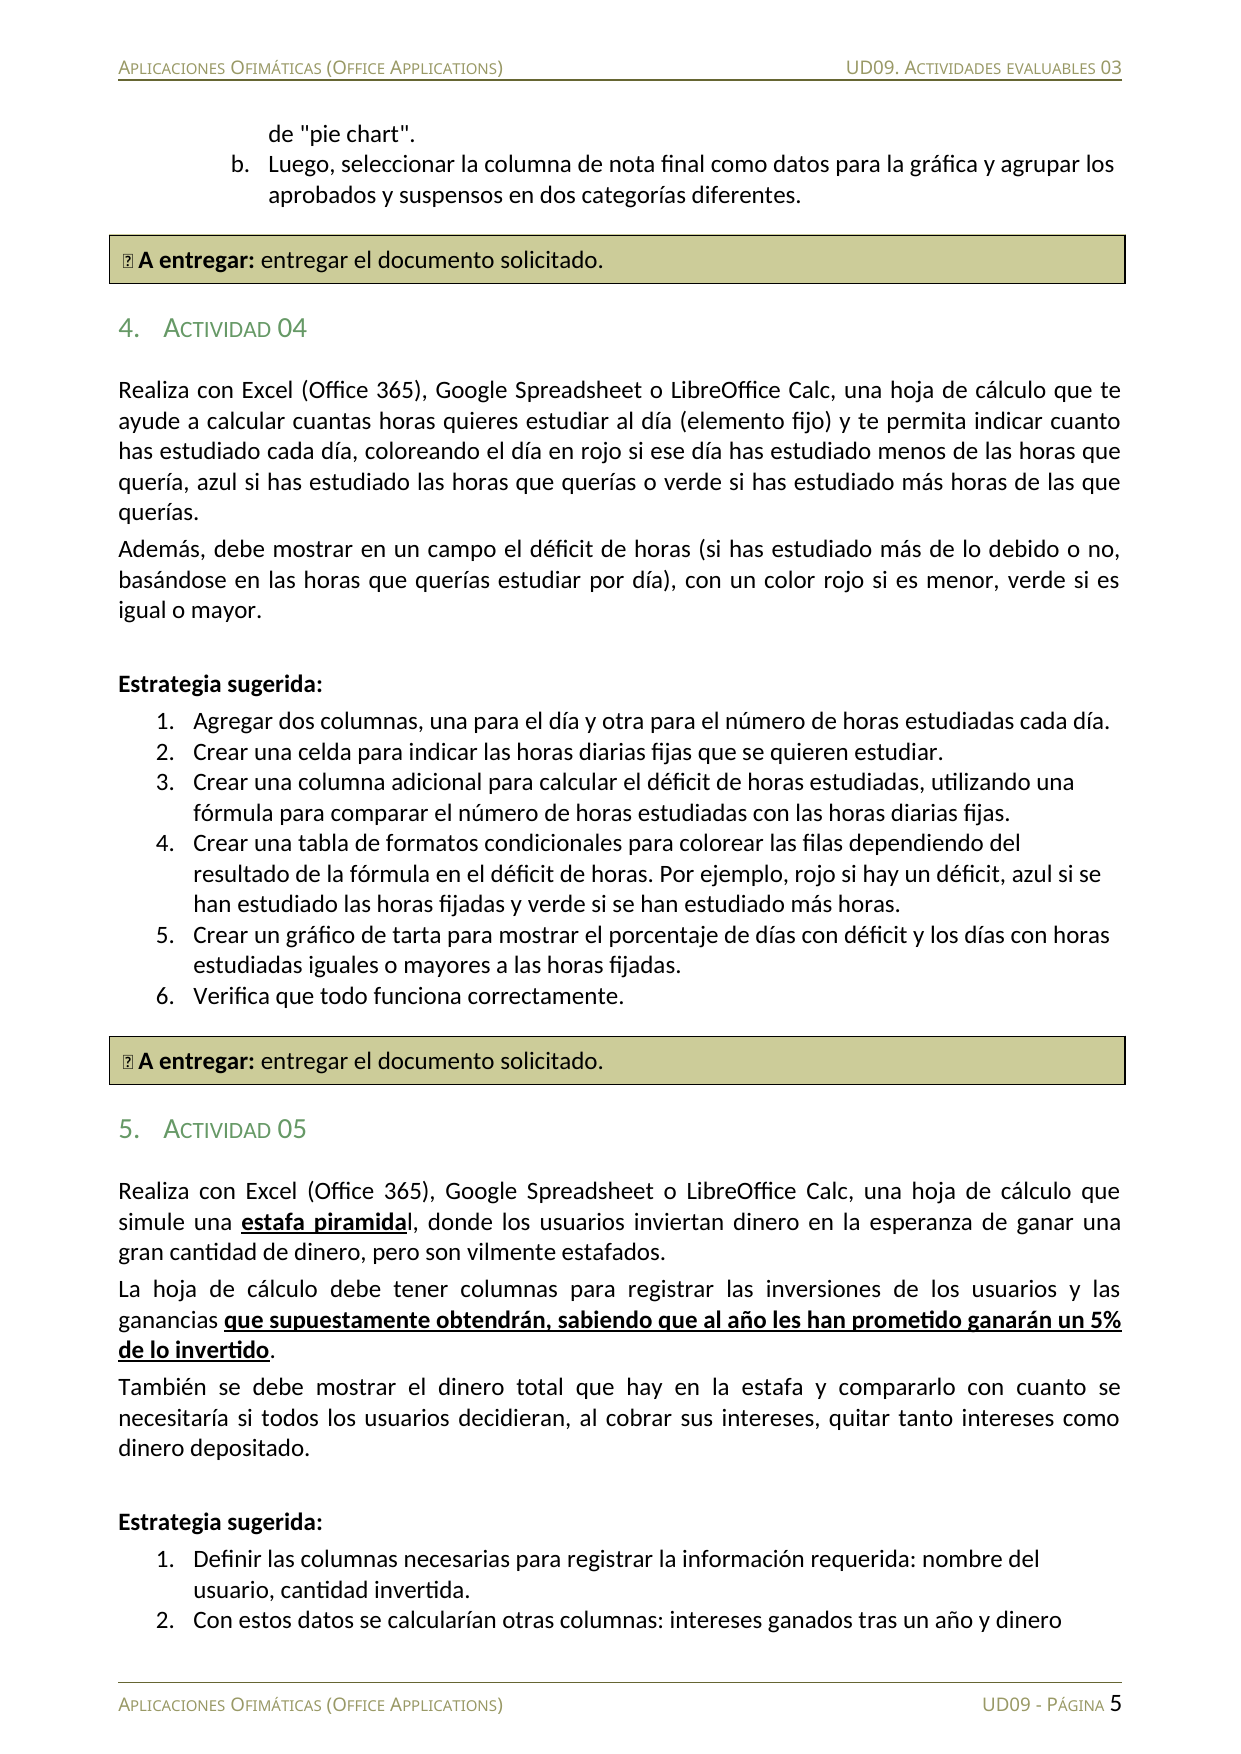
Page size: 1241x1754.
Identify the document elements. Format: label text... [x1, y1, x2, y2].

list Crear una celda para indicar las horas diarias fijas que se quieren estudiar. [156, 736, 1122, 766]
text También se debe mostrar el dinero total que hay en la estafa y compararlo con cuanto se necesitaría si todos los usuarios decidieran, al cobrar sus intereses, quitar tanto intereses como dinero depositado. [118, 1371, 1122, 1463]
list Crear una tabla de formatos condicionales para colorear las filas dependiendo del resultado de la fórmula en el déficit de horas. Por ejemplo, rojo si hay un déficit, azul si se han estudiado las horas fijadas y verde si se han estudiado más horas. [156, 827, 1122, 919]
text Realiza con Excel (Office 365), Google Spreadsheet o LibreOffice Calc, una hoja de cálculo que simule una estafa piramidal, donde los usuarios inviertan dinero en la esperanza de ganar una gran cantidad de dinero, pero son vilmente estafados. [118, 1175, 1122, 1267]
subtitle Actividad 05 [118, 1110, 1122, 1145]
list de "pie chart". [231, 118, 1122, 148]
list Verifica que todo funciona correctamente. [156, 980, 1122, 1011]
list Crear un gráfico de tarta para mostrar el porcentaje de días con déficit y los días con horas estudiadas iguales o mayores a las horas fijadas. [156, 919, 1122, 980]
text Estrategia sugerida: [118, 1506, 1122, 1537]
list Agregar dos columnas, una para el día y otra para el número de horas estudiadas cada día. [156, 705, 1122, 736]
text La hoja de cálculo debe tener columnas para registrar las inversiones de los usuarios y las ganancias que supuestamente obtendrán, sabiendo que al año les han prometido ganarán un 5% de lo invertido. [118, 1273, 1122, 1365]
text Realiza con Excel (Office 365), Google Spreadsheet o LibreOffice Calc, una hoja de cálculo que te ayude a calcular cuantas horas quieres estudiar al día (elemento fijo) y te permita indicar cuanto has estudiado cada día, coloreando el día en rojo si ese día has estudiado menos de las horas que quería, azul si has estudiado las horas que querías o verde si has estudiado más horas de las que querías. [118, 374, 1122, 527]
list Crear una columna adicional para calcular el déficit de horas estudiadas, utilizando una fórmula para comparar el número de horas estudiadas con las horas diarias fijas. [156, 766, 1122, 827]
list Definir las columnas necesarias para registrar la información requerida: nombre del usuario, cantidad invertida. [156, 1543, 1122, 1604]
list Luego, seleccionar la columna de nota final como datos para la gráfica y agrupar los aprobados y suspensos en dos categorías diferentes. [231, 148, 1122, 209]
text 📕 A entregar: entregar el documento solicitado. [110, 1037, 1124, 1084]
text Además, debe mostrar en un campo el déficit de horas (si has estudiado más de lo debido o no, basándose en las horas que querías estudiar por día), con un color rojo si es menor, verde si es igual o mayor. [118, 533, 1122, 625]
list Con estos datos se calcularían otras columnas: intereses ganados tras un año y dinero [156, 1604, 1122, 1635]
subtitle Actividad 04 [118, 309, 1122, 344]
text Estrategia sugerida: [118, 668, 1122, 699]
text 📕 A entregar: entregar el documento solicitado. [110, 236, 1124, 283]
